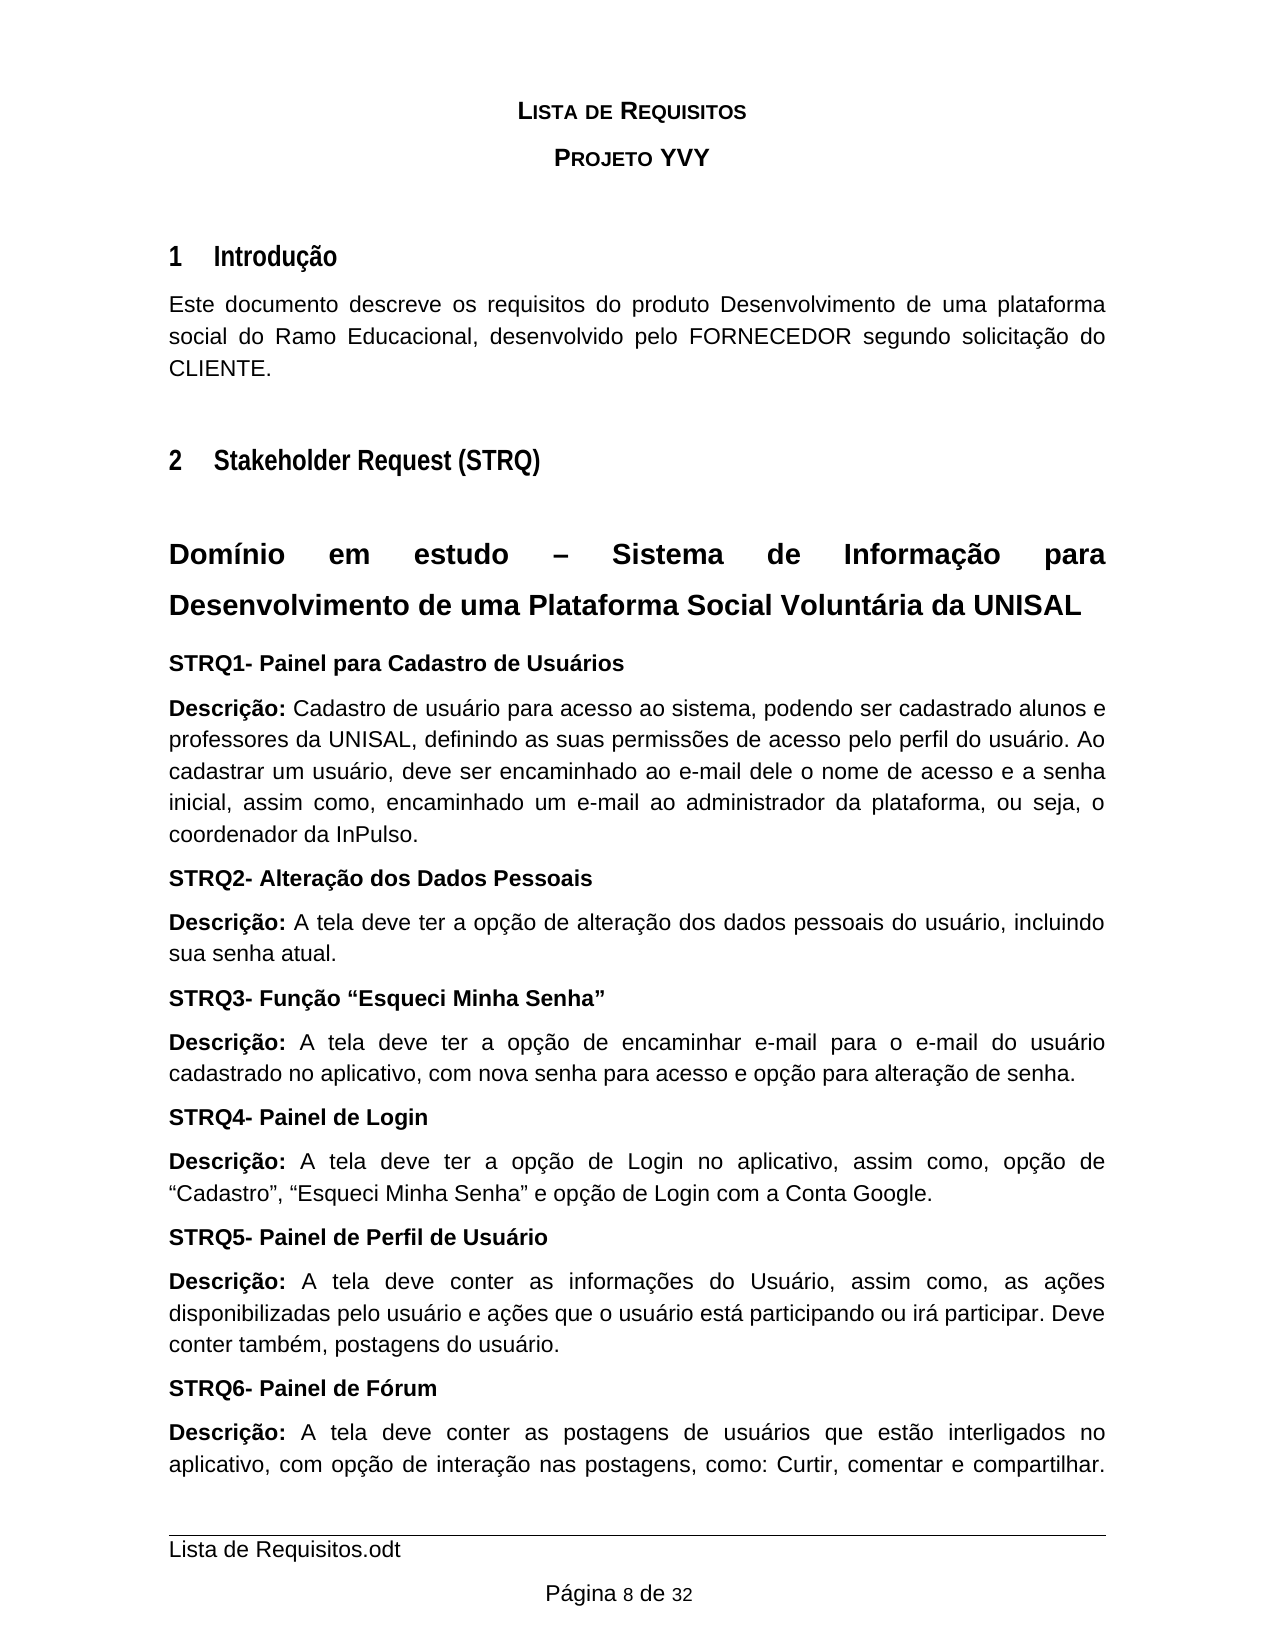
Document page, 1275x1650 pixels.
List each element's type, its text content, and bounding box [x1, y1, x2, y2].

subtitle Stakeholder Request (STRQ) [169, 443, 1106, 476]
subtitle STRQ1- Painel para Cadastro de Usuários [169, 650, 1106, 677]
text Descrição: A tela deve conter as informações do Usuário, assim como, as ações disponibilizadas pelo usuário e ações que o usuário está participando ou irá participar. Deve conter também, postagens do usuário. [169, 1268, 1106, 1357]
text Descrição: A tela deve conter as postagens de usuários que estão interligados no aplicativo, com opção de interação nas postagens, como: Curtir, comentar e compartilhar. [169, 1419, 1106, 1477]
subtitle STRQ4- Painel de Login [169, 1104, 1106, 1131]
subtitle STRQ6- Painel de Fórum [169, 1375, 1106, 1401]
subtitle Introdução [169, 239, 1106, 272]
text Domínio em estudo – Sistema de Informação para Desenvolvimento de uma Plataforma Social Voluntária da UNISAL [169, 537, 1106, 621]
text Descrição: A tela deve ter a opção de Login no aplicativo, assim como, opção de “Cadastro”, “Esqueci Minha Senha” e opção de Login com a Conta Google. [169, 1148, 1106, 1206]
text Este documento descreve os requisitos do produto Desenvolvimento de uma plataforma social do Ramo Educacional, desenvolvido pelo FORNECEDOR segundo solicitação do CLIENTE. [169, 291, 1106, 381]
subtitle STRQ3- Função “Esqueci Minha Senha” [169, 984, 1106, 1011]
text Descrição: A tela deve ter a opção de alteração dos dados pessoais do usuário, incluindo sua senha atual. [169, 909, 1106, 967]
text Descrição: Cadastro de usuário para acesso ao sistema, podendo ser cadastrado alunos e professores da UNISAL, definindo as suas permissões de acesso pelo perfil do usuário. Ao cadastrar um usuário, deve ser encaminhado ao e-mail dele o nome de acesso e a senha inicial, assim como, encaminhado um e-mail ao administrador da plataforma, ou seja, o coordenador da InPulso. [169, 694, 1106, 847]
subtitle STRQ5- Painel de Perfil de Usuário [169, 1224, 1106, 1250]
text Descrição: A tela deve ter a opção de encaminhar e-mail para o e-mail do usuário cadastrado no aplicativo, com nova senha para acesso e opção para alteração de senha. [169, 1028, 1106, 1086]
subtitle STRQ2- Alteração dos Dados Pessoais [169, 865, 1106, 891]
